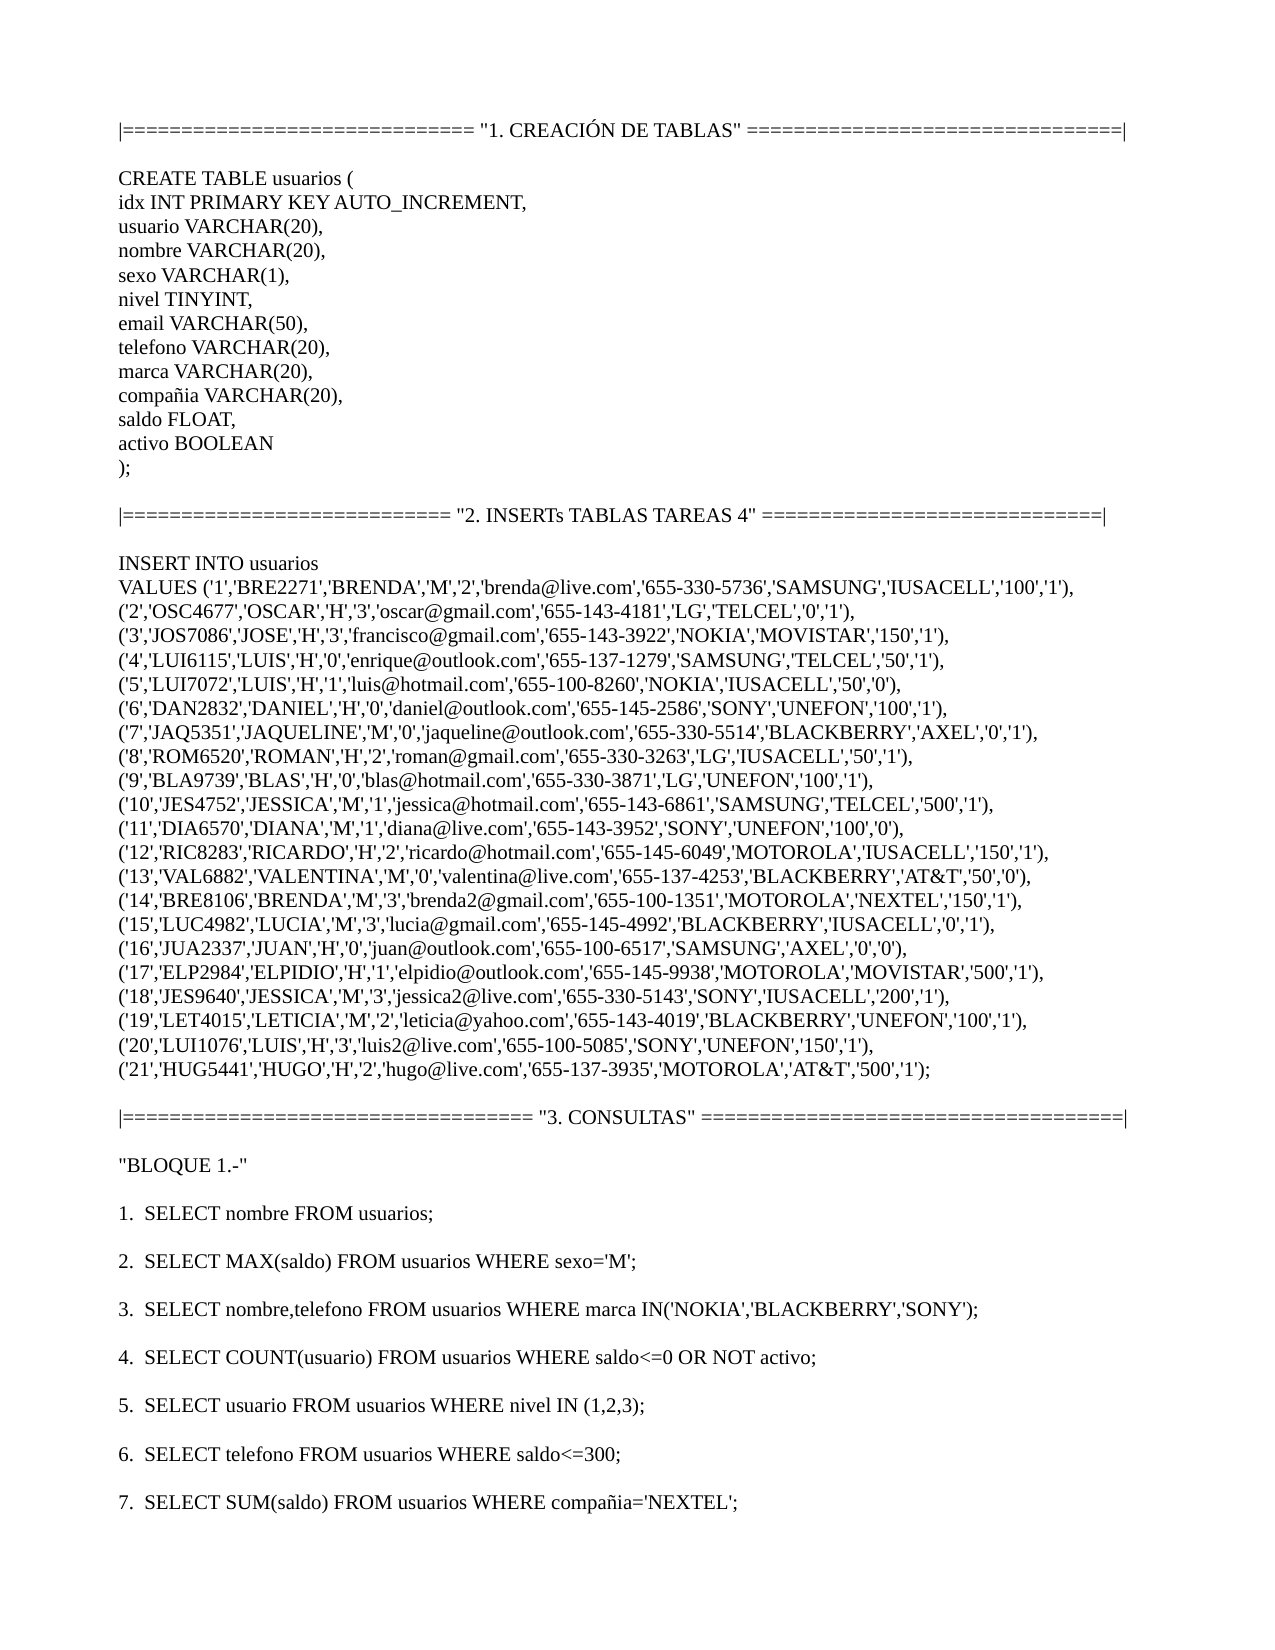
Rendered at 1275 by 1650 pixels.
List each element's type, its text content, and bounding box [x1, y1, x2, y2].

text ); [118, 455, 1157, 479]
text |============================ "2. INSERTs TABLAS TAREAS 4" =============================| [118, 503, 1157, 527]
text idx INT PRIMARY KEY AUTO_INCREMENT, [118, 190, 1157, 214]
text saldo FLOAT, [118, 407, 1157, 431]
text |============================== "1. CREACIÓN DE TABLAS" ================================| [118, 118, 1157, 142]
text ('15','LUC4982','LUCIA','M','3','lucia@gmail.com','655-145-4992','BLACKBERRY','IUSACELL','0','1'), [118, 912, 1157, 936]
text 6. SELECT telefono FROM usuarios WHERE saldo<=300; [118, 1442, 1157, 1466]
text nivel TINYINT, [118, 287, 1157, 311]
text ('13','VAL6882','VALENTINA','M','0','valentina@live.com','655-137-4253','BLACKBERRY','AT&T','50','0'), [118, 864, 1157, 888]
text ('4','LUI6115','LUIS','H','0','enrique@outlook.com','655-137-1279','SAMSUNG','TELCEL','50','1'), [118, 647, 1157, 672]
text ('10','JES4752','JESSICA','M','1','jessica@hotmail.com','655-143-6861','SAMSUNG','TELCEL','500','1'), [118, 792, 1157, 816]
text ('17','ELP2984','ELPIDIO','H','1','elpidio@outlook.com','655-145-9938','MOTOROLA','MOVISTAR','500','1'), [118, 960, 1157, 984]
text 3. SELECT nombre,telefono FROM usuarios WHERE marca IN('NOKIA','BLACKBERRY','SONY'); [118, 1297, 1157, 1321]
text ('9','BLA9739','BLAS','H','0','blas@hotmail.com','655-330-3871','LG','UNEFON','100','1'), [118, 768, 1157, 792]
text ('21','HUG5441','HUGO','H','2','hugo@live.com','655-137-3935','MOTOROLA','AT&T','500','1'); [118, 1057, 1157, 1081]
text ('7','JAQ5351','JAQUELINE','M','0','jaqueline@outlook.com','655-330-5514','BLACKBERRY','AXEL','0','1'), [118, 720, 1157, 744]
text compañia VARCHAR(20), [118, 383, 1157, 407]
text telefono VARCHAR(20), [118, 335, 1157, 359]
text ('18','JES9640','JESSICA','M','3','jessica2@live.com','655-330-5143','SONY','IUSACELL','200','1'), [118, 984, 1157, 1008]
text 2. SELECT MAX(saldo) FROM usuarios WHERE sexo='M'; [118, 1249, 1157, 1273]
text ('16','JUA2337','JUAN','H','0','juan@outlook.com','655-100-6517','SAMSUNG','AXEL','0','0'), [118, 936, 1157, 960]
text ('3','JOS7086','JOSE','H','3','francisco@gmail.com','655-143-3922','NOKIA','MOVISTAR','150','1'), [118, 623, 1157, 647]
text 1. SELECT nombre FROM usuarios; [118, 1201, 1157, 1225]
text usuario VARCHAR(20), [118, 214, 1157, 238]
text activo BOOLEAN [118, 431, 1157, 455]
text ('5','LUI7072','LUIS','H','1','luis@hotmail.com','655-100-8260','NOKIA','IUSACELL','50','0'), [118, 672, 1157, 696]
text marca VARCHAR(20), [118, 359, 1157, 383]
text 4. SELECT COUNT(usuario) FROM usuarios WHERE saldo<=0 OR NOT activo; [118, 1345, 1157, 1369]
text sexo VARCHAR(1), [118, 262, 1157, 287]
text "BLOQUE 1.-" [118, 1153, 1157, 1177]
text |=================================== "3. CONSULTAS" ====================================| [118, 1105, 1157, 1129]
text email VARCHAR(50), [118, 311, 1157, 335]
text ('8','ROM6520','ROMAN','H','2','roman@gmail.com','655-330-3263','LG','IUSACELL','50','1'), [118, 744, 1157, 768]
text CREATE TABLE usuarios ( [118, 166, 1157, 190]
text ('19','LET4015','LETICIA','M','2','leticia@yahoo.com','655-143-4019','BLACKBERRY','UNEFON','100','1'), [118, 1008, 1157, 1032]
text ('12','RIC8283','RICARDO','H','2','ricardo@hotmail.com','655-145-6049','MOTOROLA','IUSACELL','150','1'), [118, 840, 1157, 864]
text ('6','DAN2832','DANIEL','H','0','daniel@outlook.com','655-145-2586','SONY','UNEFON','100','1'), [118, 696, 1157, 720]
text ('20','LUI1076','LUIS','H','3','luis2@live.com','655-100-5085','SONY','UNEFON','150','1'), [118, 1032, 1157, 1057]
text nombre VARCHAR(20), [118, 238, 1157, 262]
text 5. SELECT usuario FROM usuarios WHERE nivel IN (1,2,3); [118, 1393, 1157, 1417]
text VALUES ('1','BRE2271','BRENDA','M','2','brenda@live.com','655-330-5736','SAMSUNG','IUSACELL','100','1'), [118, 575, 1157, 599]
text ('11','DIA6570','DIANA','M','1','diana@live.com','655-143-3952','SONY','UNEFON','100','0'), [118, 816, 1157, 840]
text 7. SELECT SUM(saldo) FROM usuarios WHERE compañia='NEXTEL'; [118, 1490, 1157, 1514]
text ('2','OSC4677','OSCAR','H','3','oscar@gmail.com','655-143-4181','LG','TELCEL','0','1'), [118, 599, 1157, 623]
text INSERT INTO usuarios [118, 551, 1157, 575]
text ('14','BRE8106','BRENDA','M','3','brenda2@gmail.com','655-100-1351','MOTOROLA','NEXTEL','150','1'), [118, 888, 1157, 912]
